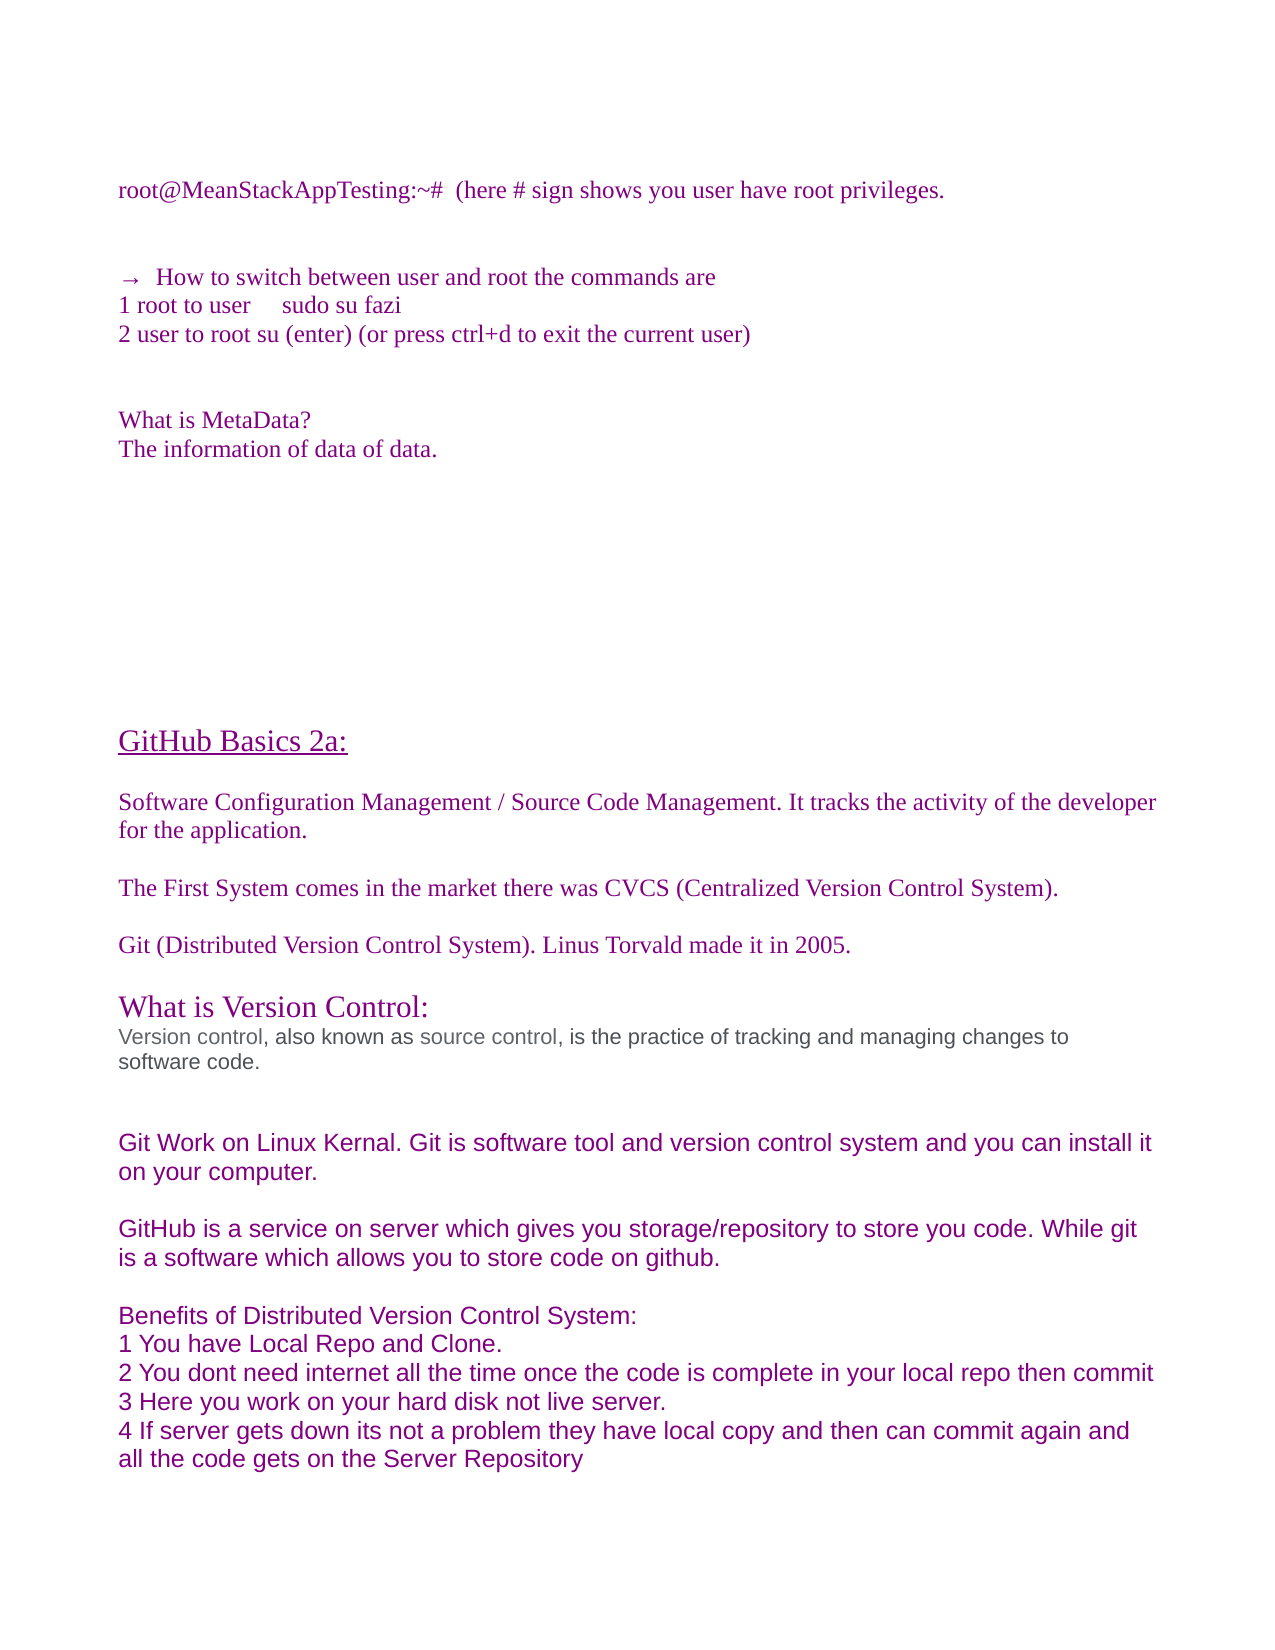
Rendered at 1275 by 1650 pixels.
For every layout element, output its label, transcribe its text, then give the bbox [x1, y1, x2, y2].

text 4 If server gets down its not a problem they have local copy and then can commit again and all the code gets on the Server Repository [118, 1416, 1157, 1473]
text 3 Here you work on your hard disk not live server. [118, 1387, 1157, 1416]
text What is MetaData? [118, 406, 1157, 434]
text What is Version Control: [118, 988, 1157, 1024]
text GitHub is a service on server which gives you storage/repository to store you code. While git is a software which allows you to store code on github. [118, 1214, 1157, 1272]
text GitHub Basics 2a: [118, 722, 1157, 758]
text Benefits of Distributed Version Control System: [118, 1301, 1157, 1329]
text Git Work on Linux Kernal. Git is software tool and version control system and you can install it on your computer. [118, 1128, 1157, 1186]
text The information of data of data. [118, 434, 1157, 463]
text Version control, also known as source control, is the practice of tracking and managing changes to software code. [118, 1024, 1157, 1074]
text The First System comes in the market there was CVCS (Centralized Version Control System). [118, 873, 1157, 902]
text root@MeanStackAppTesting:~# (here # sign shows you user have root privileges. [118, 176, 1157, 204]
text → How to switch between user and root the commands are [118, 262, 1157, 291]
text 2 You dont need internet all the time once the code is complete in your local repo then commit [118, 1358, 1157, 1387]
text 1 You have Local Repo and Clone. [118, 1329, 1157, 1358]
text 2 user to root su (enter) (or press ctrl+d to exit the current user) [118, 319, 1157, 348]
text Git (Distributed Version Control System). Linus Torvald made it in 2005. [118, 930, 1157, 959]
text 1 root to user sudo su fazi [118, 291, 1157, 319]
text Software Configuration Management / Source Code Management. It tracks the activity of the developer for the application. [118, 787, 1157, 844]
